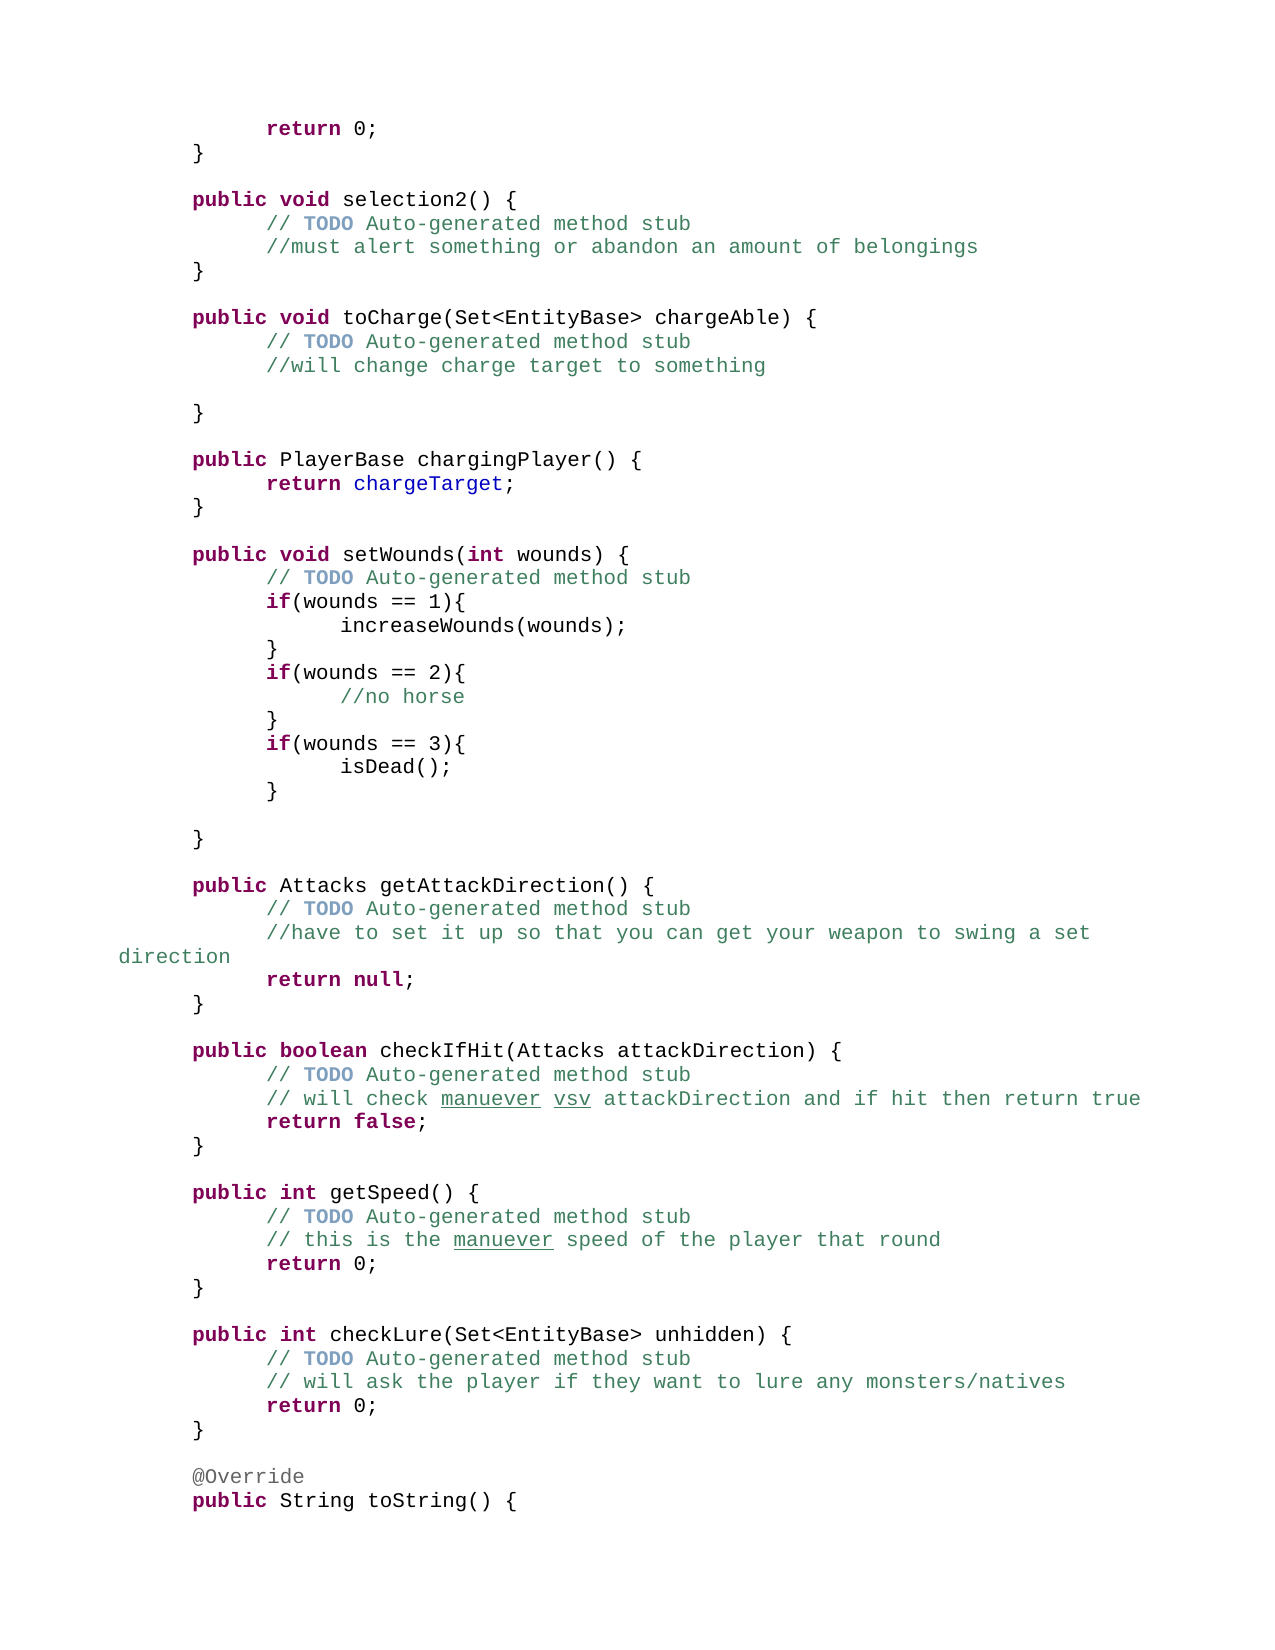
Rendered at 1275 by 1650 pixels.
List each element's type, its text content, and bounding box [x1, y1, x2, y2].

text return 0; [118, 1395, 1157, 1419]
text //have to set it up so that you can get your weapon to swing a set direction [118, 922, 1157, 969]
text //must alert something or abandon an amount of belongings [118, 236, 1157, 260]
text if(wounds == 3){ [118, 733, 1157, 757]
text // TODO Auto-generated method stub [118, 1206, 1157, 1229]
text // will check manuever vsv attackDirection and if hit then return true [118, 1088, 1157, 1111]
text if(wounds == 1){ [118, 591, 1157, 615]
text // TODO Auto-generated method stub [118, 213, 1157, 236]
text //no horse [118, 686, 1157, 709]
text } [118, 709, 1157, 733]
text isDead(); [118, 757, 1157, 780]
text public void selection2() { [118, 189, 1157, 213]
text return false; [118, 1111, 1157, 1135]
text // TODO Auto-generated method stub [118, 567, 1157, 591]
text // will ask the player if they want to lure any monsters/natives [118, 1371, 1157, 1395]
text return 0; [118, 118, 1157, 142]
text } [118, 1419, 1157, 1442]
text increaseWounds(wounds); [118, 615, 1157, 638]
text } [118, 260, 1157, 284]
text public String toString() { [118, 1489, 1157, 1513]
text //will change charge target to something [118, 354, 1157, 378]
text public void toCharge(Set<EntityBase> chargeAble) { [118, 307, 1157, 331]
text } [118, 780, 1157, 804]
text public boolean checkIfHit(Attacks attackDirection) { [118, 1040, 1157, 1064]
text } [118, 638, 1157, 662]
text } [118, 993, 1157, 1017]
text public int getSpeed() { [118, 1182, 1157, 1206]
text // TODO Auto-generated method stub [118, 898, 1157, 922]
text // this is the manuever speed of the player that round [118, 1229, 1157, 1253]
text } [118, 1277, 1157, 1300]
text return chargeTarget; [118, 473, 1157, 496]
text public void setWounds(int wounds) { [118, 544, 1157, 567]
text } [118, 827, 1157, 851]
text } [118, 496, 1157, 520]
text return null; [118, 969, 1157, 993]
text // TODO Auto-generated method stub [118, 331, 1157, 354]
text public int checkLure(Set<EntityBase> unhidden) { [118, 1324, 1157, 1348]
text public Attacks getAttackDirection() { [118, 875, 1157, 898]
text @Override [118, 1466, 1157, 1489]
text public PlayerBase chargingPlayer() { [118, 449, 1157, 473]
text } [118, 1135, 1157, 1158]
text } [118, 142, 1157, 165]
text if(wounds == 2){ [118, 662, 1157, 686]
text // TODO Auto-generated method stub [118, 1348, 1157, 1371]
text } [118, 402, 1157, 426]
text // TODO Auto-generated method stub [118, 1064, 1157, 1088]
text return 0; [118, 1253, 1157, 1277]
